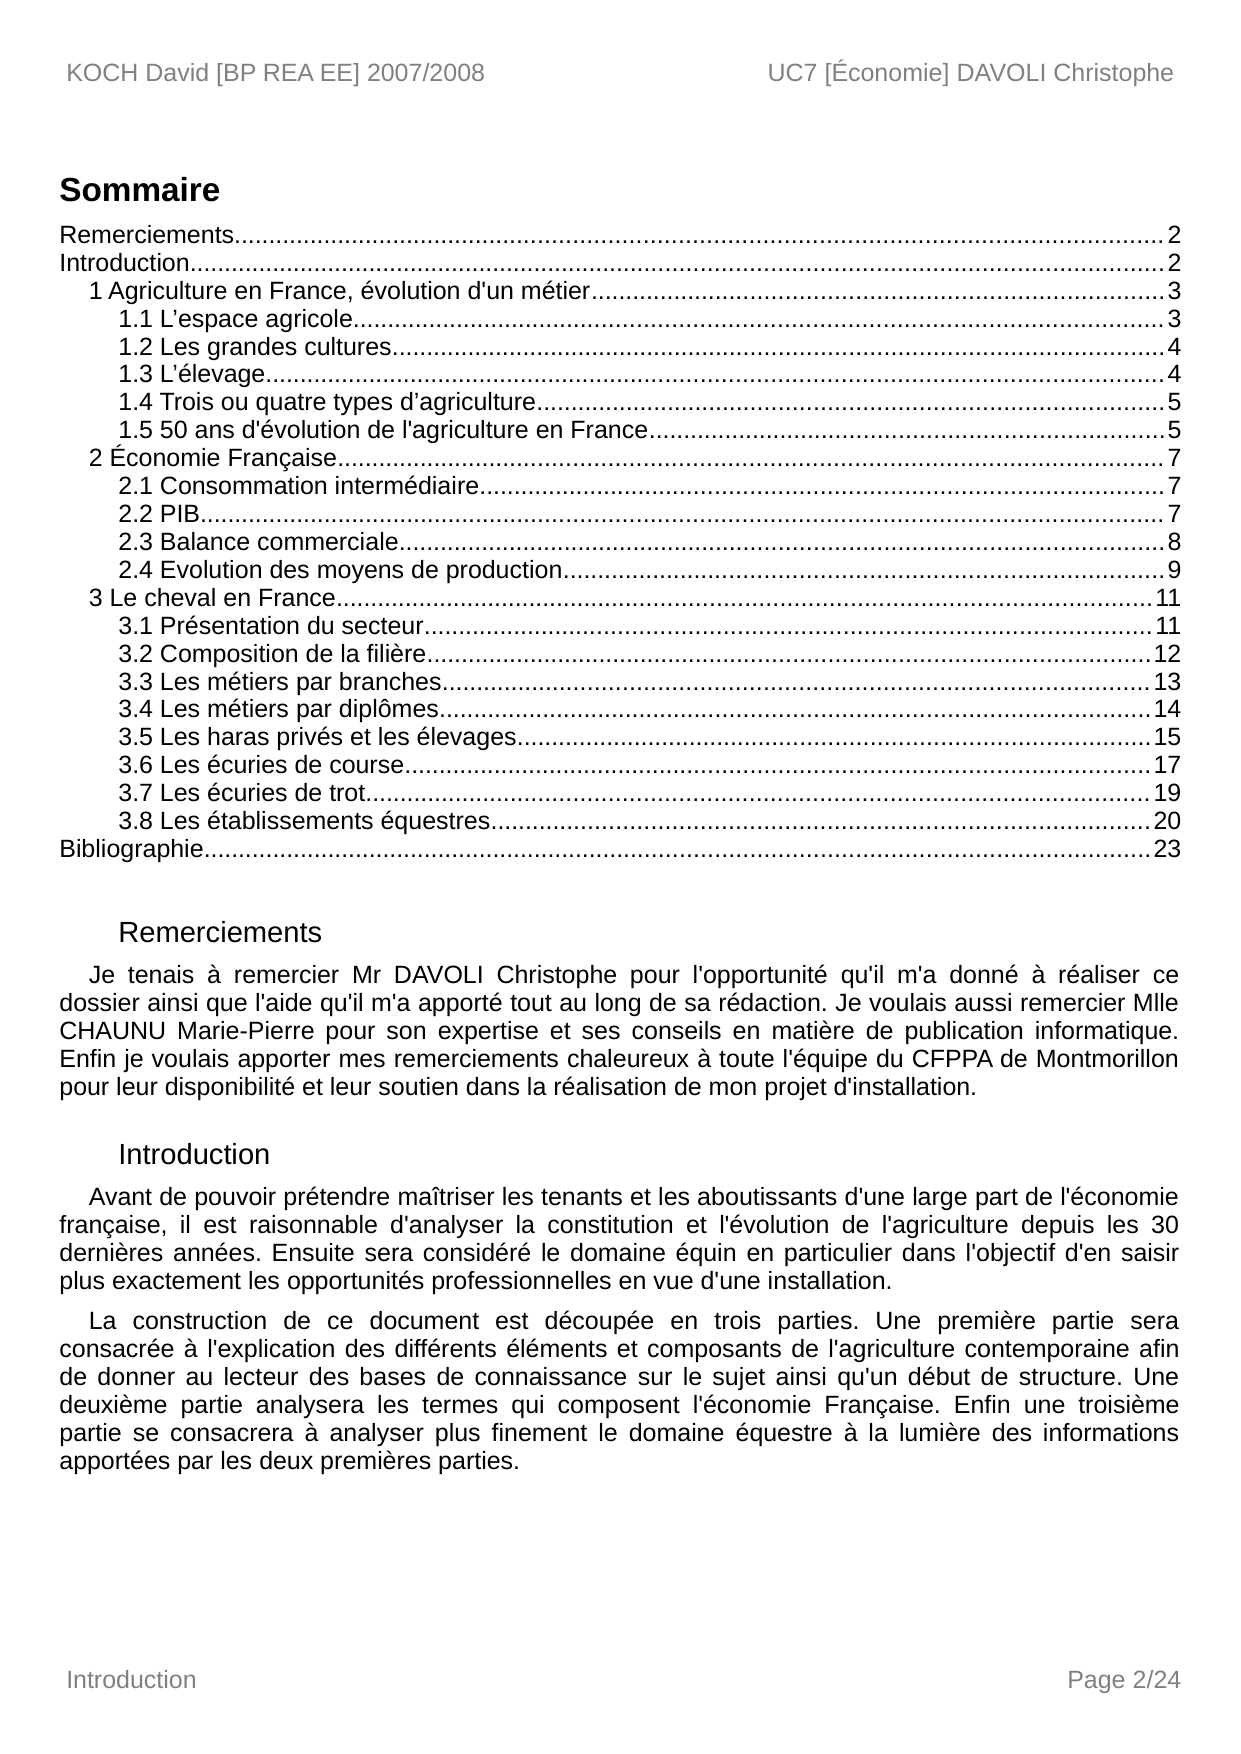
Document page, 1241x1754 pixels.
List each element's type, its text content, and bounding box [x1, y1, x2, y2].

text 1.5 50 ans d'évolution de l'agriculture en France 5 [118, 416, 1181, 444]
text 3 Le cheval en France 11 [88, 584, 1181, 612]
text 1.2 Les grandes cultures 4 [118, 332, 1181, 360]
text 3.7 Les écuries de trot 19 [118, 779, 1181, 807]
text 1.1 L’espace agricole 3 [118, 304, 1181, 332]
text 3.6 Les écuries de course 17 [118, 751, 1181, 779]
text 2.4 Evolution des moyens de production 9 [118, 556, 1181, 584]
text Je tenais à remercier Mr DAVOLI Christophe pour l'opportunité qu'il m'a donné à réaliser ce dossier ainsi que l'aide qu'il m'a apporté tout au long de sa rédaction. Je voulais aussi remercier Mlle CHAUNU Marie-Pierre pour son expertise et ses conseils en matière de publication informatique. Enfin je voulais apporter mes remerciements chaleureux à toute l'équipe du CFPPA de Montmorillon pour leur disponibilité et leur soutien dans la réalisation de mon projet d'installation. [59, 961, 1181, 1100]
subtitle Remerciements [59, 916, 1181, 948]
subtitle Sommaire [59, 171, 1181, 208]
text Avant de pouvoir prétendre maîtriser les tenants et les aboutissants d'une large part de l'économie française, il est raisonnable d'analyser la constitution et l'évolution de l'agriculture depuis les 30 dernières années. Ensuite sera considéré le domaine équin en particulier dans l'objectif d'en saisir plus exactement les opportunités professionnelles en vue d'une installation. [59, 1183, 1181, 1295]
text 3.2 Composition de la filière 12 [118, 639, 1181, 667]
text 1.4 Trois ou quatre types d’agriculture 5 [118, 388, 1181, 416]
text 3.3 Les métiers par branches 13 [118, 667, 1181, 695]
text 2.2 PIB 7 [118, 500, 1181, 528]
text 1 Agriculture en France, évolution d'un métier 3 [88, 277, 1181, 304]
text 2.3 Balance commerciale 8 [118, 528, 1181, 556]
text 2.1 Consommation intermédiaire 7 [118, 472, 1181, 500]
text 2 Économie Française 7 [88, 444, 1181, 472]
text 3.1 Présentation du secteur 11 [118, 612, 1181, 639]
text 3.5 Les haras privés et les élevages 15 [118, 723, 1181, 751]
text La construction de ce document est découpée en trois parties. Une première partie sera consacrée à l'explication des différents éléments et composants de l'agriculture contemporaine afin de donner au lecteur des bases de connaissance sur le sujet ainsi qu'un début de structure. Une deuxième partie analysera les termes qui composent l'économie Française. Enfin une troisième partie se consacrera à analyser plus finement le domaine équestre à la lumière des informations apportées par les deux premières parties. [59, 1307, 1181, 1475]
text 3.4 Les métiers par diplômes 14 [118, 695, 1181, 723]
text 3.8 Les établissements équestres 20 [118, 807, 1181, 835]
subtitle Introduction [59, 1138, 1181, 1171]
text 1.3 L’élevage 4 [118, 360, 1181, 388]
text Introduction 2 [59, 249, 1181, 277]
text Bibliographie 23 [59, 835, 1181, 863]
text Remerciements 2 [59, 221, 1181, 249]
